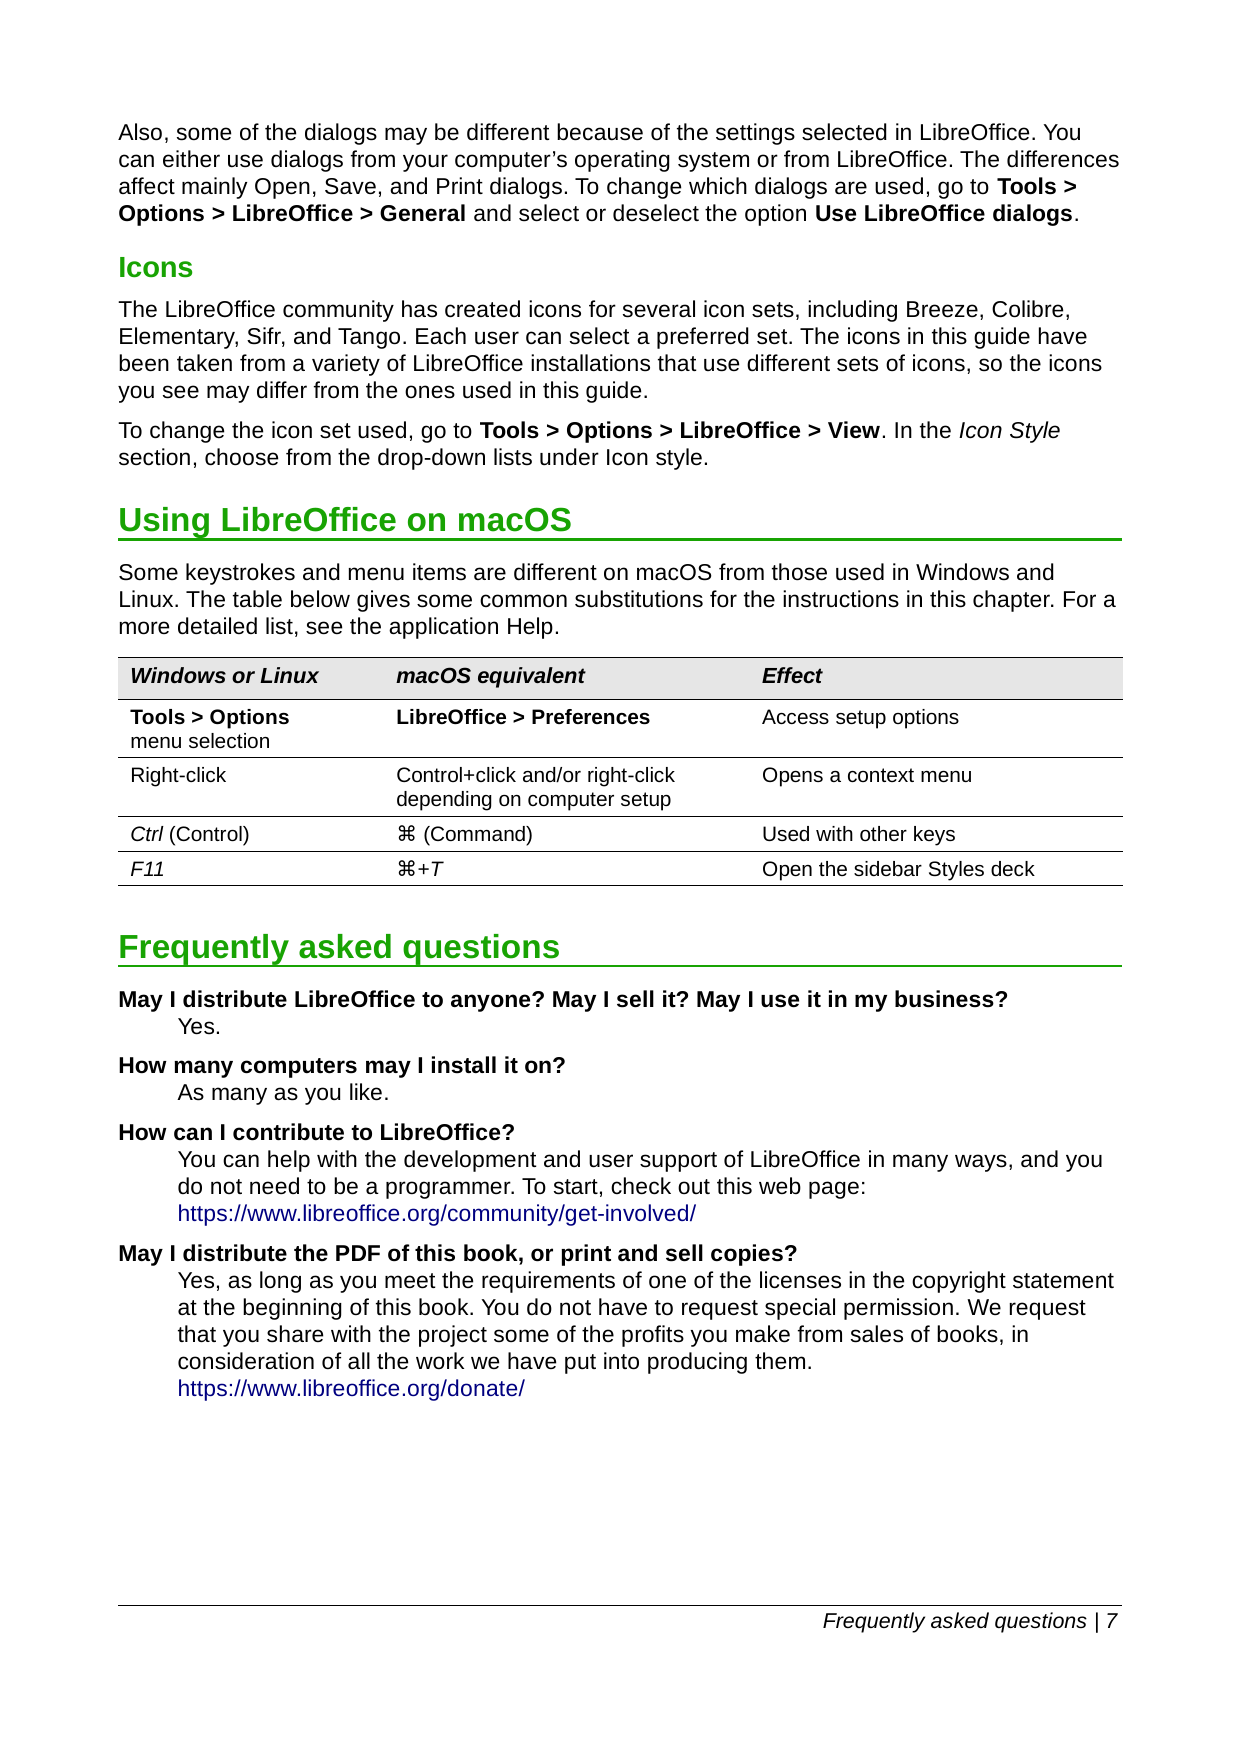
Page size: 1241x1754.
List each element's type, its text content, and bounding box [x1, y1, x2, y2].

table_header Effect [750, 658, 1123, 699]
table_cell Access setup options [750, 700, 1123, 757]
table_cell Opens a context menu [750, 758, 1123, 816]
text To change the icon set used, go to Tools > Options > LibreOffice > View. In the Icon Style section, choose from the drop-down lists under Icon style. [118, 416, 1122, 470]
text Some keystrokes and menu items are different on macOS from those used in Windows and Linux. The table below gives some common substitutions for the instructions in this chapter. For a more detailed list, see the application Help. [118, 558, 1122, 639]
text The LibreOffice community has created icons for several icon sets, including Breeze, Colibre, Elementary, Sifr, and Tango. Each user can select a preferred set. The icons in this guide have been taken from a variety of LibreOffice installations that use different sets of icons, so the icons you see may differ from the ones used in this guide. [118, 295, 1122, 404]
table_header macOS equivalent [384, 658, 750, 699]
table_cell Used with other keys [750, 817, 1123, 851]
text As many as you like. [177, 1079, 1122, 1106]
table_cell Tools > Options menu selection [118, 700, 384, 757]
subtitle Icons [118, 250, 1122, 284]
text How can I contribute to LibreOffice? [118, 1118, 1122, 1145]
text Yes, as long as you meet the requirements of one of the licenses in the copyright statement at the beginning of this book. You do not have to request special permission. We request that you share with the project some of the profits you make from sales of books, in consideration of all the work we have put into producing them. https://www.libreoffice.org/donate/ [177, 1266, 1122, 1402]
subtitle Frequently asked questions [118, 927, 1122, 965]
text May I distribute LibreOffice to anyone? May I sell it? May I use it in my business? [118, 985, 1122, 1012]
table_cell Right-click [118, 758, 384, 816]
text How many computers may I install it on? [118, 1052, 1122, 1079]
table_cell Ctrl (Control) [118, 817, 384, 851]
table_cell ⌘ (Command) [384, 817, 750, 851]
text Also, some of the dialogs may be different because of the settings selected in LibreOffice. You can either use dialogs from your computer’s operating system or from LibreOffice. The differences affect mainly Open, Save, and Print dialogs. To change which dialogs are used, go to Tools > Options > LibreOffice > General and select or deselect the option Use LibreOffice dialogs. [118, 118, 1122, 226]
text May I distribute the PDF of this book, or print and sell copies? [118, 1239, 1122, 1266]
text You can help with the development and user support of LibreOffice in many ways, and you do not need to be a programmer. To start, check out this web page: https://www.libreoffice.org/community/get-involved/ [177, 1145, 1122, 1227]
subtitle Using LibreOffice on macOS [118, 500, 1122, 538]
table_cell ⌘+T [384, 852, 750, 885]
table_cell Open the sidebar Styles deck [750, 852, 1123, 885]
table_cell LibreOffice > Preferences [384, 700, 750, 757]
text Yes. [177, 1012, 1122, 1039]
table_header Windows or Linux [118, 658, 384, 699]
table_cell Control+click and/or right-click depending on computer setup [384, 758, 750, 816]
table_cell F11 [118, 852, 384, 885]
